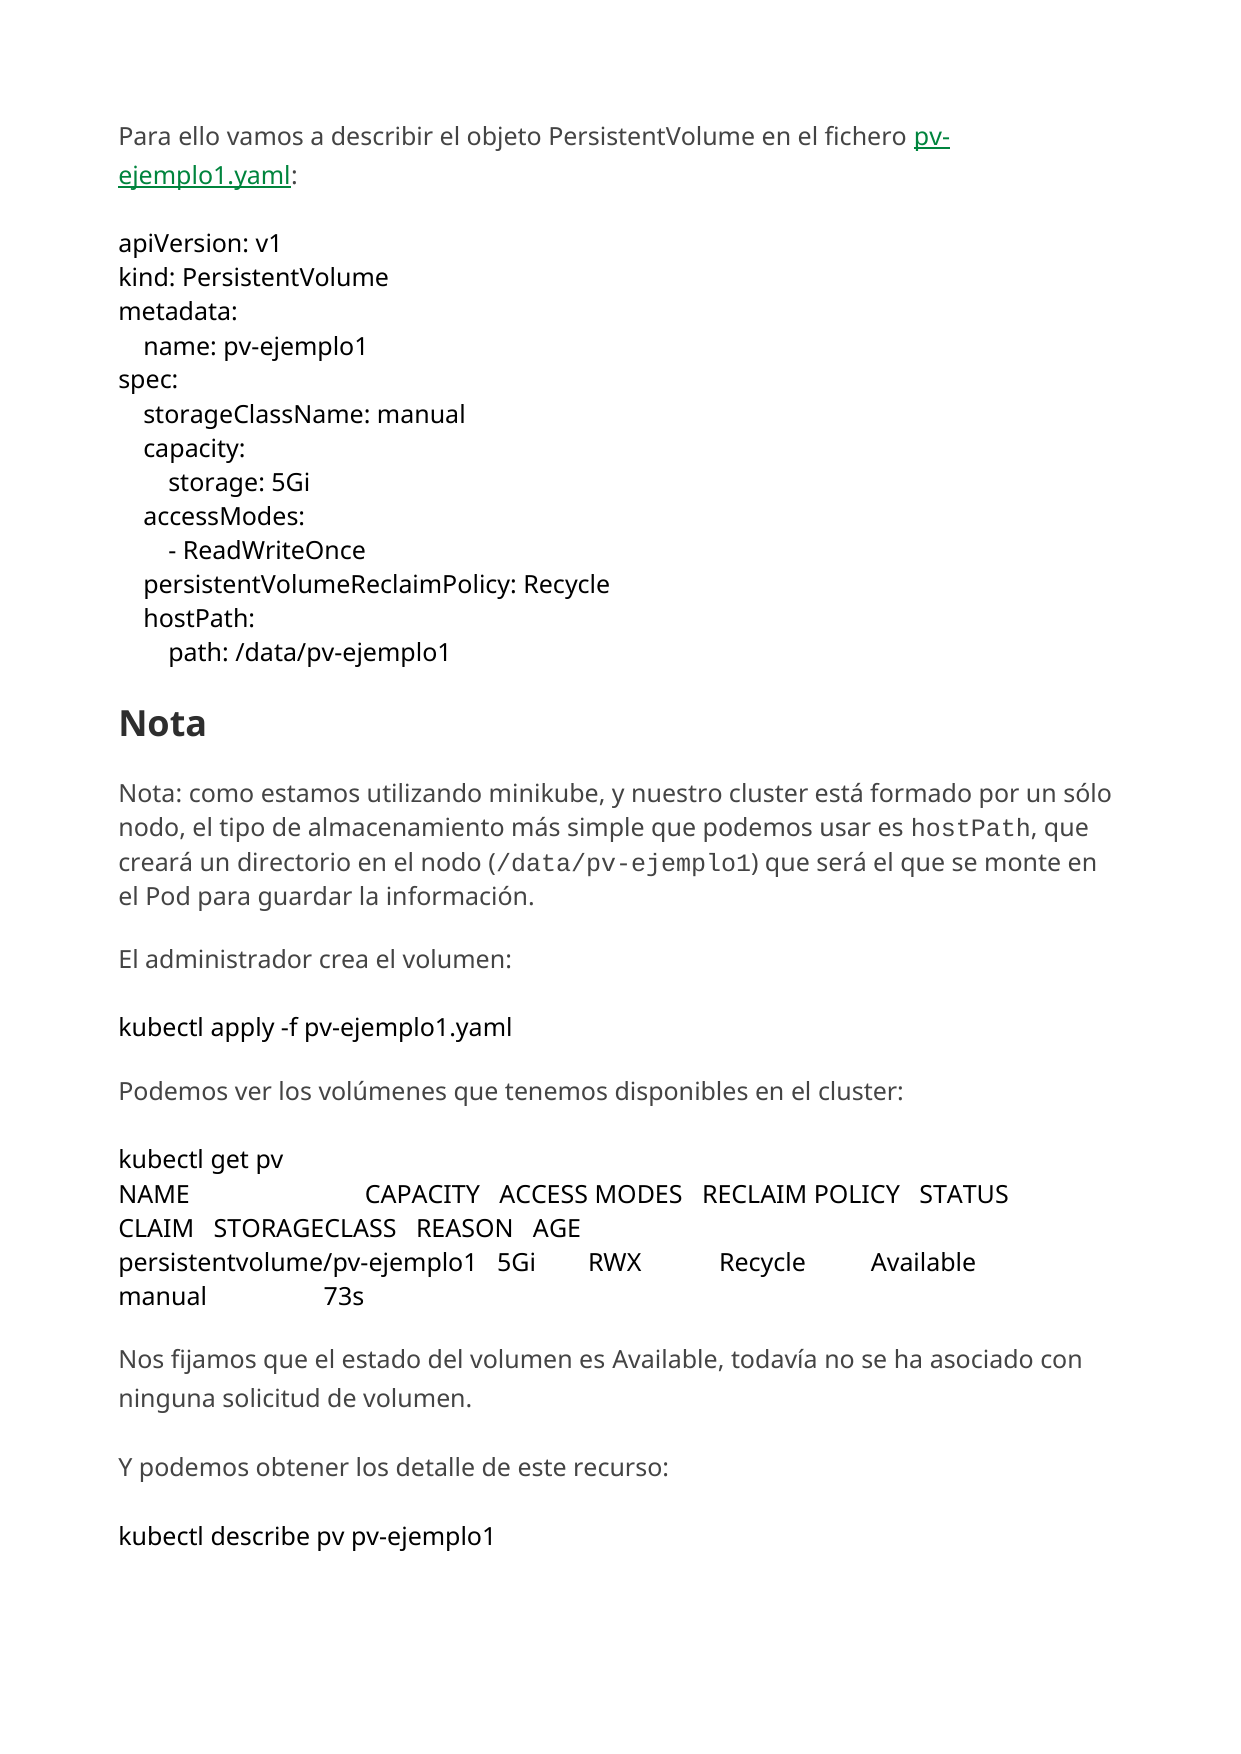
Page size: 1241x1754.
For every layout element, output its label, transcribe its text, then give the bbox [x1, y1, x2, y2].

text kind: PersistentVolume [118, 260, 1122, 294]
text spec: [118, 362, 1122, 396]
text hostPath: [118, 601, 1122, 635]
text Nota: como estamos utilizando minikube, y nuestro cluster está formado por un sólo nodo, el tipo de almacenamiento más simple que podemos usar es hostPath, que creará un directorio en el nodo (/data/pv-ejemplo1) que será el que se monte en el Pod para guardar la información. [118, 776, 1122, 913]
text metadata: [118, 294, 1122, 328]
text Podemos ver los volúmenes que tenemos disponibles en el cluster: [118, 1073, 1122, 1108]
text storage: 5Gi [118, 464, 1122, 498]
text Nota [118, 698, 1122, 747]
text kubectl describe pv pv-ejemplo1 [118, 1518, 1122, 1552]
text storageClassName: manual [118, 396, 1122, 430]
text apiVersion: v1 [118, 226, 1122, 260]
text Para ello vamos a describir el objeto PersistentVolume en el fichero pv-ejemplo1.yaml: [118, 118, 1122, 191]
text persistentvolume/pv-ejemplo1 5Gi RWX Recycle Available manual 73s [118, 1244, 1122, 1312]
text capacity: [118, 430, 1122, 464]
text Y podemos obtener los detalle de este recurso: [118, 1450, 1122, 1484]
text El administrador crea el volumen: [118, 941, 1122, 975]
text kubectl apply -f pv-ejemplo1.yaml [118, 1010, 1122, 1044]
text kubectl get pv [118, 1142, 1122, 1176]
text Nos fijamos que el estado del volumen es Available, todavía no se ha asociado con ninguna solicitud de volumen. [118, 1342, 1122, 1415]
text persistentVolumeReclaimPolicy: Recycle [118, 567, 1122, 601]
text path: /data/pv-ejemplo1 [118, 635, 1122, 669]
text accessModes: [118, 498, 1122, 532]
text NAME CAPACITY ACCESS MODES RECLAIM POLICY STATUS CLAIM STORAGECLASS REASON AGE [118, 1176, 1122, 1244]
text - ReadWriteOnce [118, 532, 1122, 567]
text name: pv-ejemplo1 [118, 328, 1122, 362]
